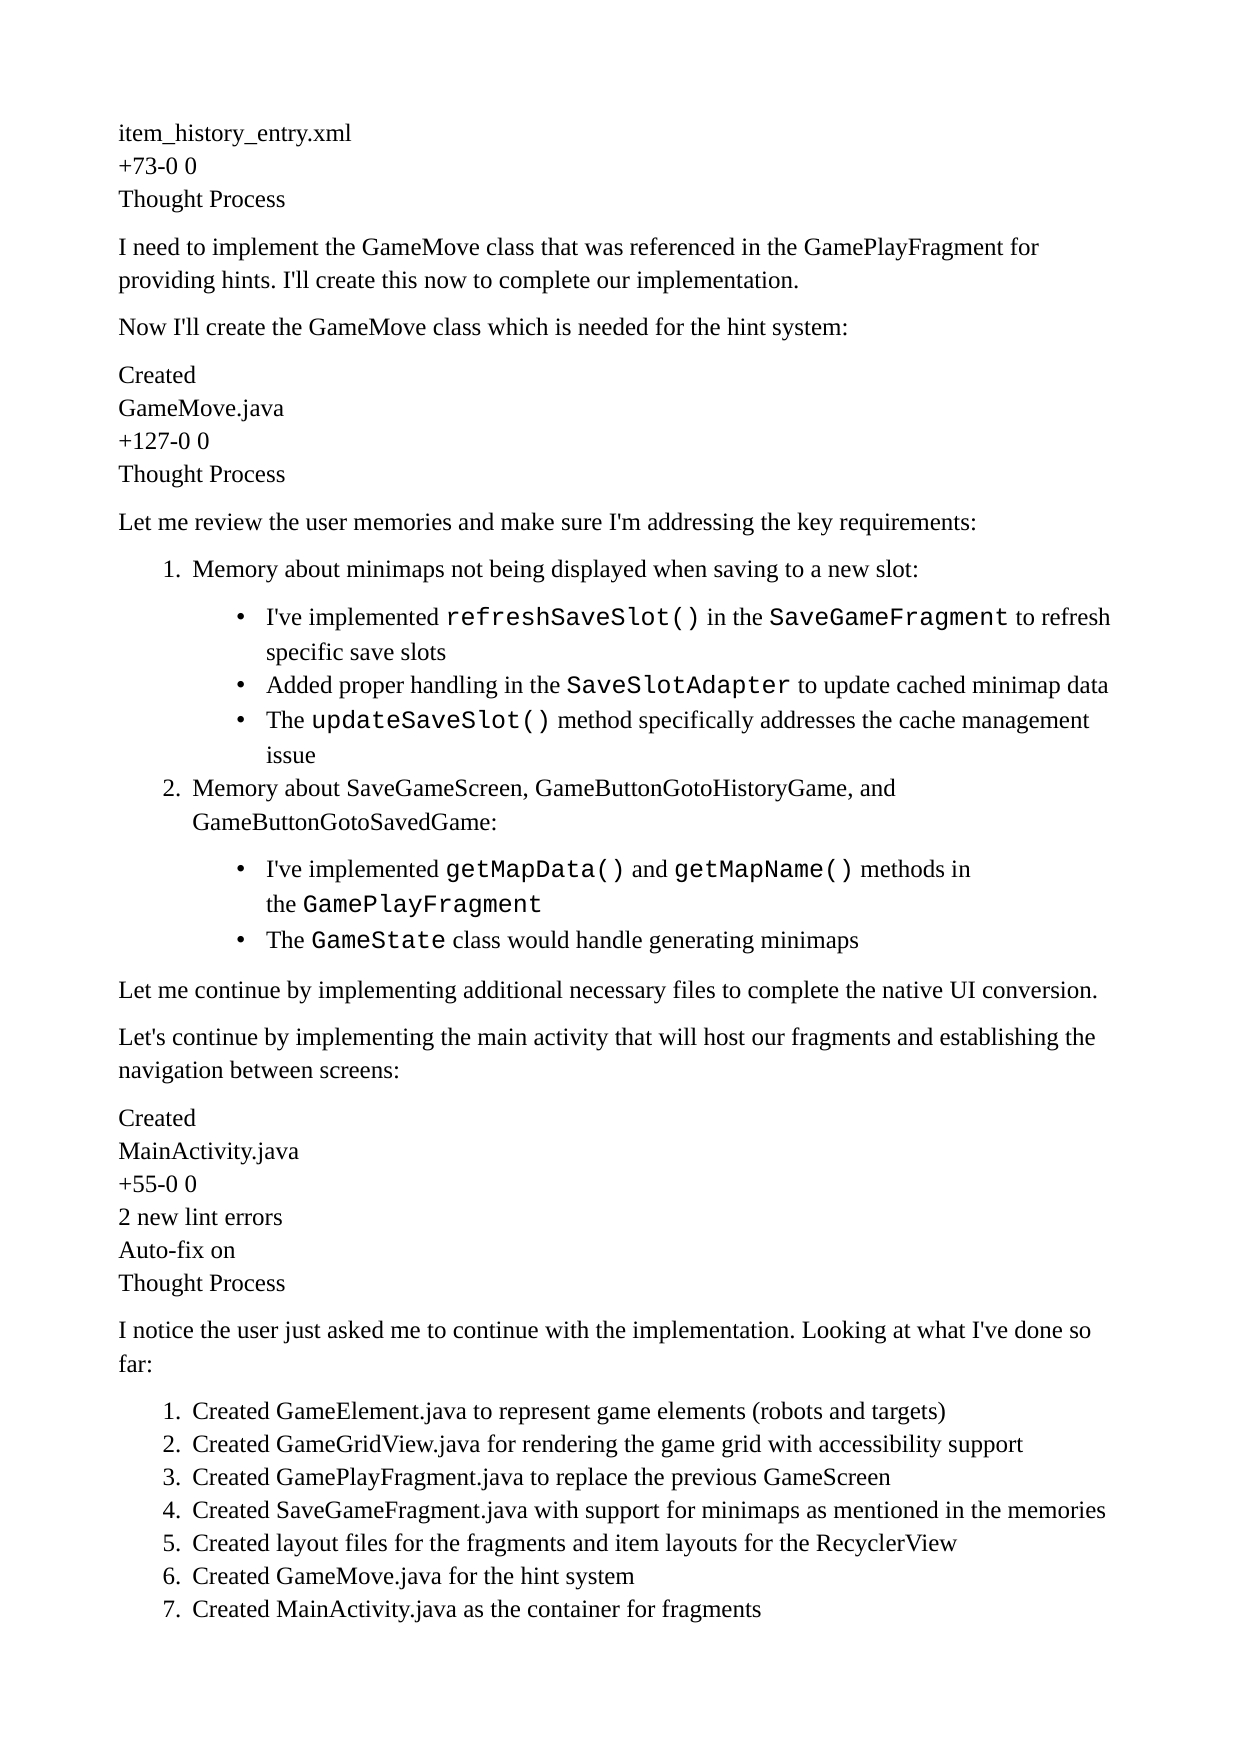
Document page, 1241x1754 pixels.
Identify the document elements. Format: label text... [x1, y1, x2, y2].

list Created GameElement.java to represent game elements (robots and targets) [162, 1396, 1122, 1425]
text GameMove.java [118, 393, 1122, 422]
text I need to implement the GameMove class that was referenced in the GamePlayFragment for providing hints. I'll create this now to complete our implementation. [118, 232, 1122, 293]
list Created SaveGameFragment.java with support for minimaps as mentioned in the memories [162, 1495, 1122, 1524]
text Thought Process [118, 184, 1122, 213]
list Added proper handling in the SaveSlotAdapter to update cached minimap data [236, 670, 1122, 701]
list I've implemented getMapData() and getMapName() methods in the GamePlayFragment [236, 854, 1122, 920]
list Created GameGridView.java for rendering the game grid with accessibility support [162, 1429, 1122, 1458]
text Let's continue by implementing the main activity that will host our fragments and establishing the navigation between screens: [118, 1022, 1122, 1084]
text +73-0 0 [118, 151, 1122, 180]
text +127-0 0 [118, 426, 1122, 455]
text Thought Process [118, 1268, 1122, 1297]
list Created GamePlayFragment.java to replace the previous GameScreen [162, 1462, 1122, 1491]
text I notice the user just asked me to continue with the implementation. Looking at what I've done so far: [118, 1316, 1122, 1377]
list Memory about SaveGameScreen, GameButtonGotoHistoryGame, and GameButtonGotoSavedGame: [162, 773, 1122, 835]
text Let me continue by implementing additional necessary files to complete the native UI conversion. [118, 975, 1122, 1003]
text MainActivity.java [118, 1136, 1122, 1165]
list Created MainActivity.java as the container for fragments [162, 1594, 1122, 1623]
text Thought Process [118, 459, 1122, 488]
text Created [118, 1103, 1122, 1132]
list Created layout files for the fragments and item layouts for the RecyclerView [162, 1528, 1122, 1557]
text 2 new lint errors [118, 1202, 1122, 1231]
list Memory about minimaps not being displayed when saving to a new slot: [162, 554, 1122, 583]
text Now I'll create the GameMove class which is needed for the hint system: [118, 312, 1122, 341]
list Created GameMove.java for the hint system [162, 1561, 1122, 1590]
text Created [118, 360, 1122, 389]
list The GameState class would handle generating minimaps [236, 925, 1122, 956]
text +55-0 0 [118, 1169, 1122, 1198]
text Let me review the user memories and make sure I'm addressing the key requirements: [118, 507, 1122, 535]
list The updateSaveSlot() method specifically addresses the cache management issue [236, 705, 1122, 769]
text Auto-fix on [118, 1235, 1122, 1264]
text item_history_entry.xml [118, 118, 1122, 147]
list I've implemented refreshSaveSlot() in the SaveGameFragment to refresh specific save slots [236, 602, 1122, 666]
